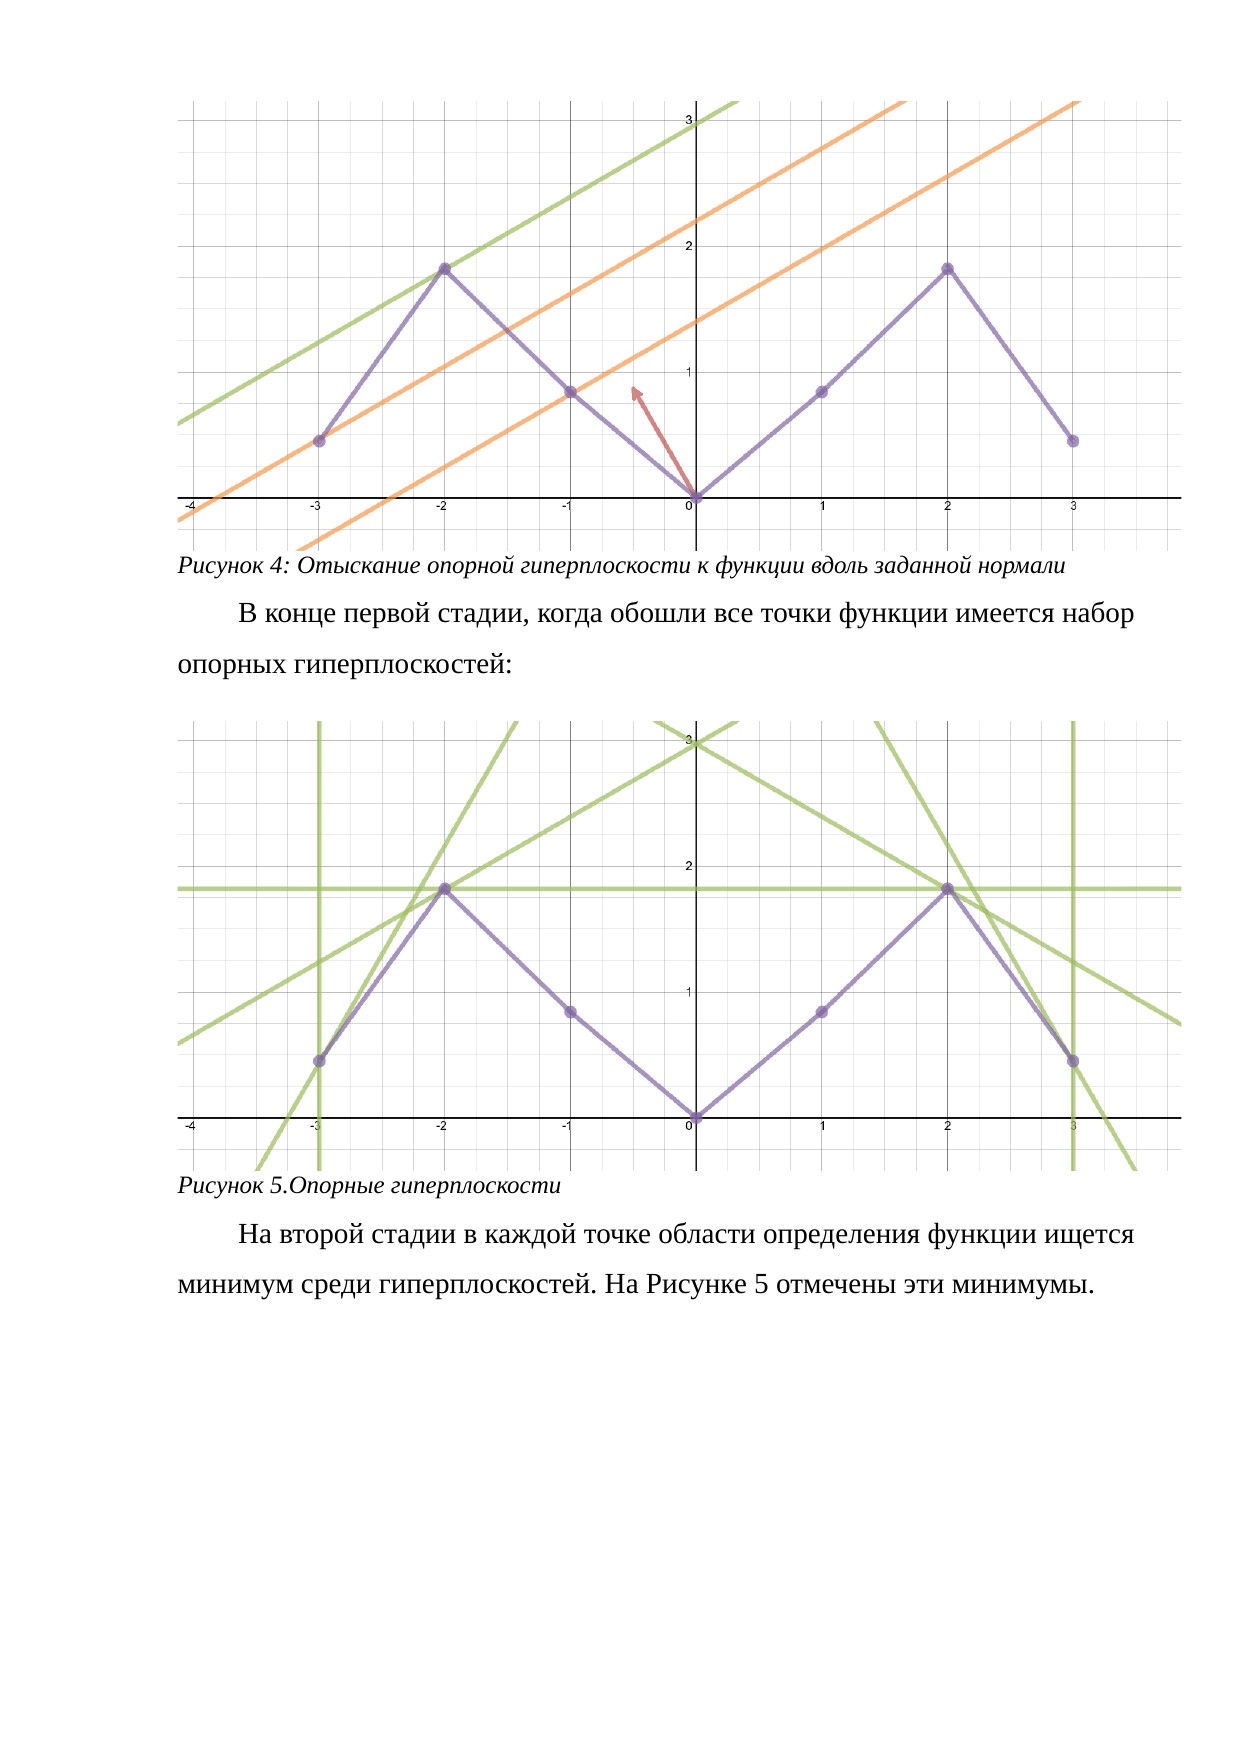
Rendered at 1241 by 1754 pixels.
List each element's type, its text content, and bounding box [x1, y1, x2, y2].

picture [177, 101, 1182, 551]
picture [177, 721, 1182, 1171]
text [177, 709, 1181, 721]
text В конце первой стадии, когда обошли все точки функции имеется набор опорных гиперплоскостей: [177, 579, 1181, 679]
text На второй стадии в каждой точке области определения функции ищется минимум среди гиперплоскостей. На Рисунке 5 отмечены эти минимумы. [177, 1199, 1181, 1300]
text Рисунок 4: Отыскание опорной гиперплоскости к функции вдоль заданной нормали [177, 551, 1181, 579]
text Рисунок 5.Опорные гиперплоскости [177, 1171, 1181, 1199]
text [177, 88, 1181, 101]
